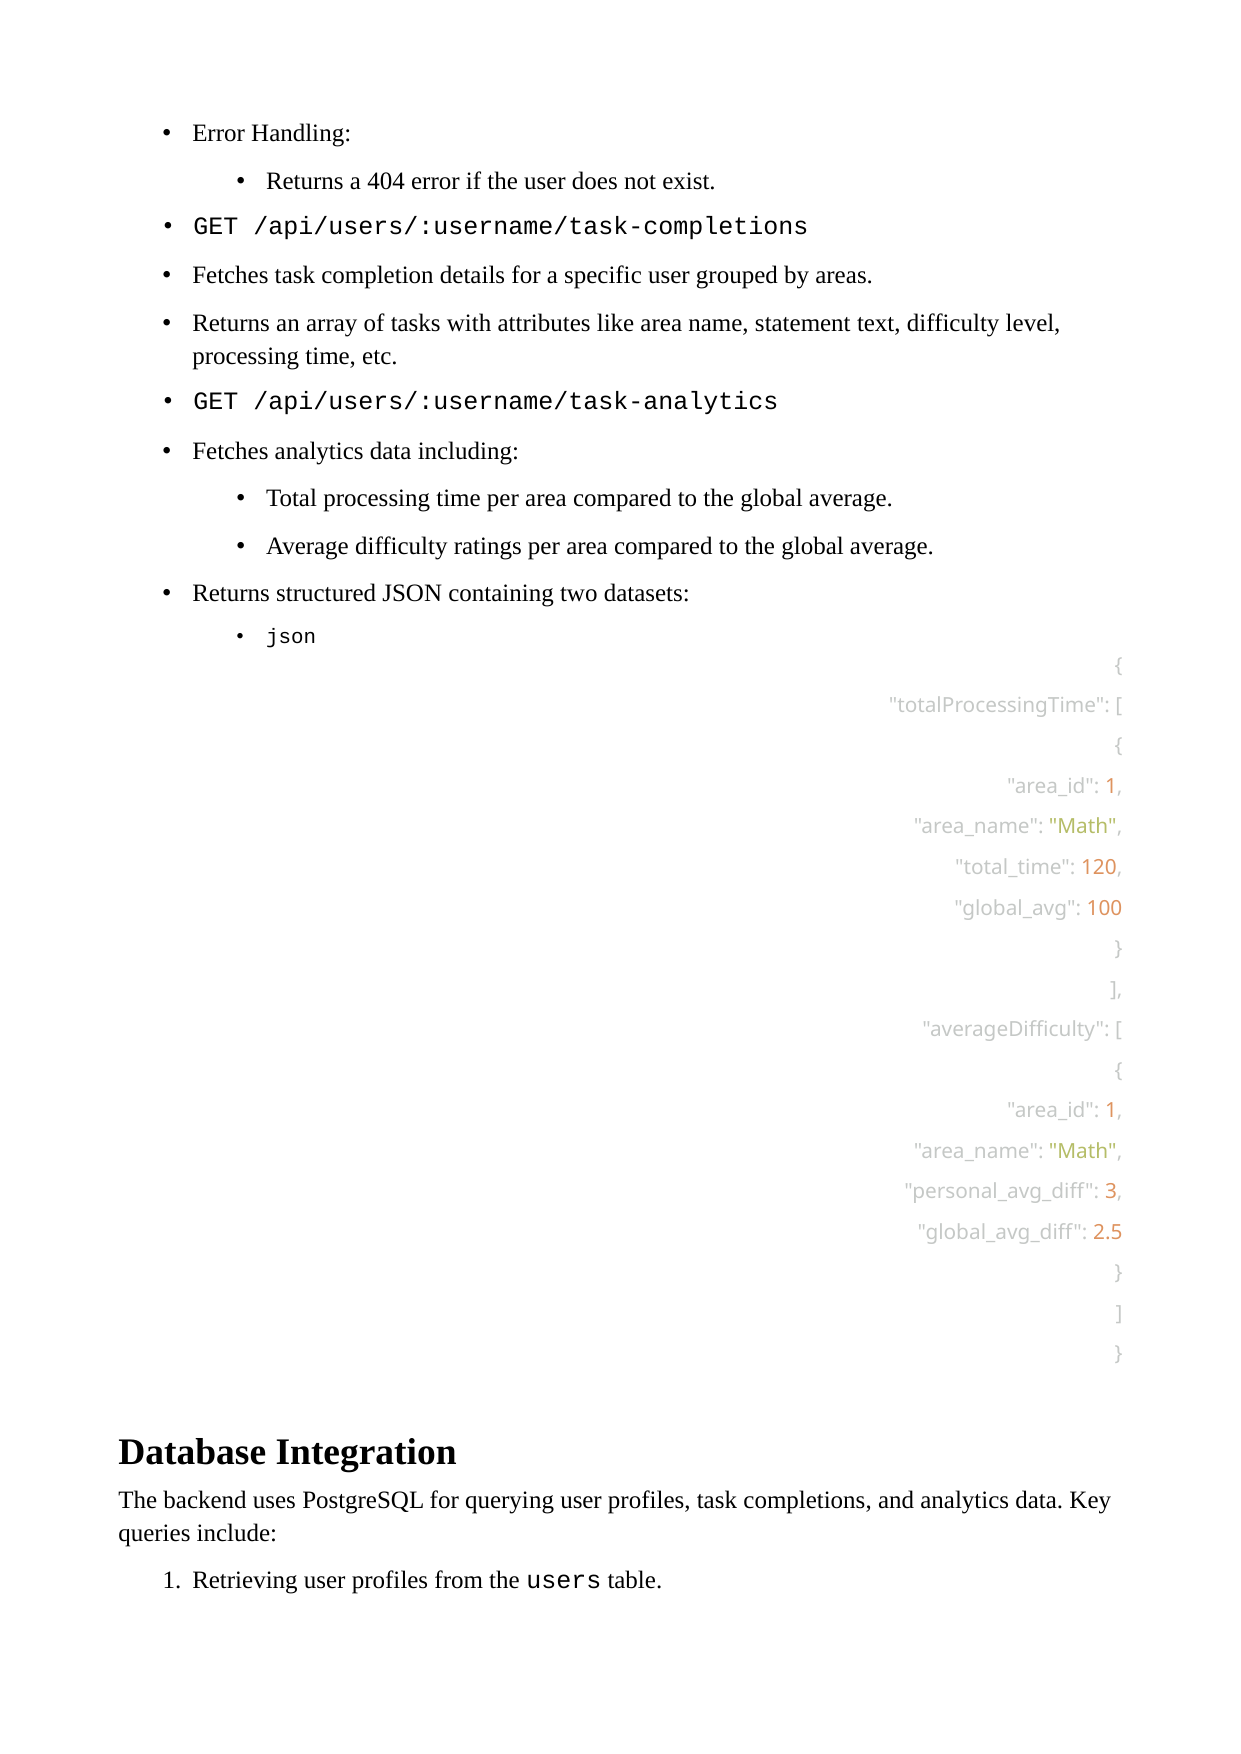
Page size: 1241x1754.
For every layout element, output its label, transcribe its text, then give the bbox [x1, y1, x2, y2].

list Returns a 404 error if the user does not exist. [236, 166, 1122, 194]
list Retrieving user profiles from the users table. [162, 1565, 1122, 1596]
list "area_id": 1, [236, 1095, 1122, 1124]
list { [236, 1055, 1122, 1083]
list "total_time": 120, [236, 852, 1122, 881]
list Returns structured JSON containing two datasets: [162, 578, 1122, 607]
list } [236, 933, 1122, 962]
list Returns an array of tasks with attributes like area name, statement text, difficulty level, processing time, etc. [162, 308, 1122, 370]
list json [236, 626, 1122, 650]
list "averageDifficulty": [ [236, 1014, 1122, 1043]
list GET /api/users/:username/task-completions [164, 213, 1122, 242]
list "area_name": "Math", [236, 812, 1122, 840]
text The backend uses PostgreSQL for querying user profiles, task completions, and analytics data. Key queries include: [118, 1485, 1122, 1546]
list Average difficulty ratings per area compared to the global average. [236, 531, 1122, 560]
list Total processing time per area compared to the global average. [236, 483, 1122, 512]
list { [236, 731, 1122, 759]
list "totalProcessingTime": [ [236, 690, 1122, 719]
subtitle Database Integration [118, 1429, 1122, 1472]
list "global_avg": 100 [236, 893, 1122, 921]
list { [236, 650, 1122, 678]
list } [236, 1257, 1122, 1286]
list Error Handling: [162, 118, 1122, 147]
list GET /api/users/:username/task-analytics [164, 389, 1122, 417]
list "area_id": 1, [236, 771, 1122, 800]
list "area_name": "Math", [236, 1136, 1122, 1164]
list Fetches analytics data including: [162, 436, 1122, 464]
list "personal_avg_diff": 3, [236, 1176, 1122, 1205]
list } [236, 1338, 1122, 1367]
list Fetches task completion details for a specific user grouped by areas. [162, 260, 1122, 289]
list "global_avg_diff": 2.5 [236, 1217, 1122, 1245]
list ] [236, 1298, 1122, 1326]
list ], [236, 974, 1122, 1002]
